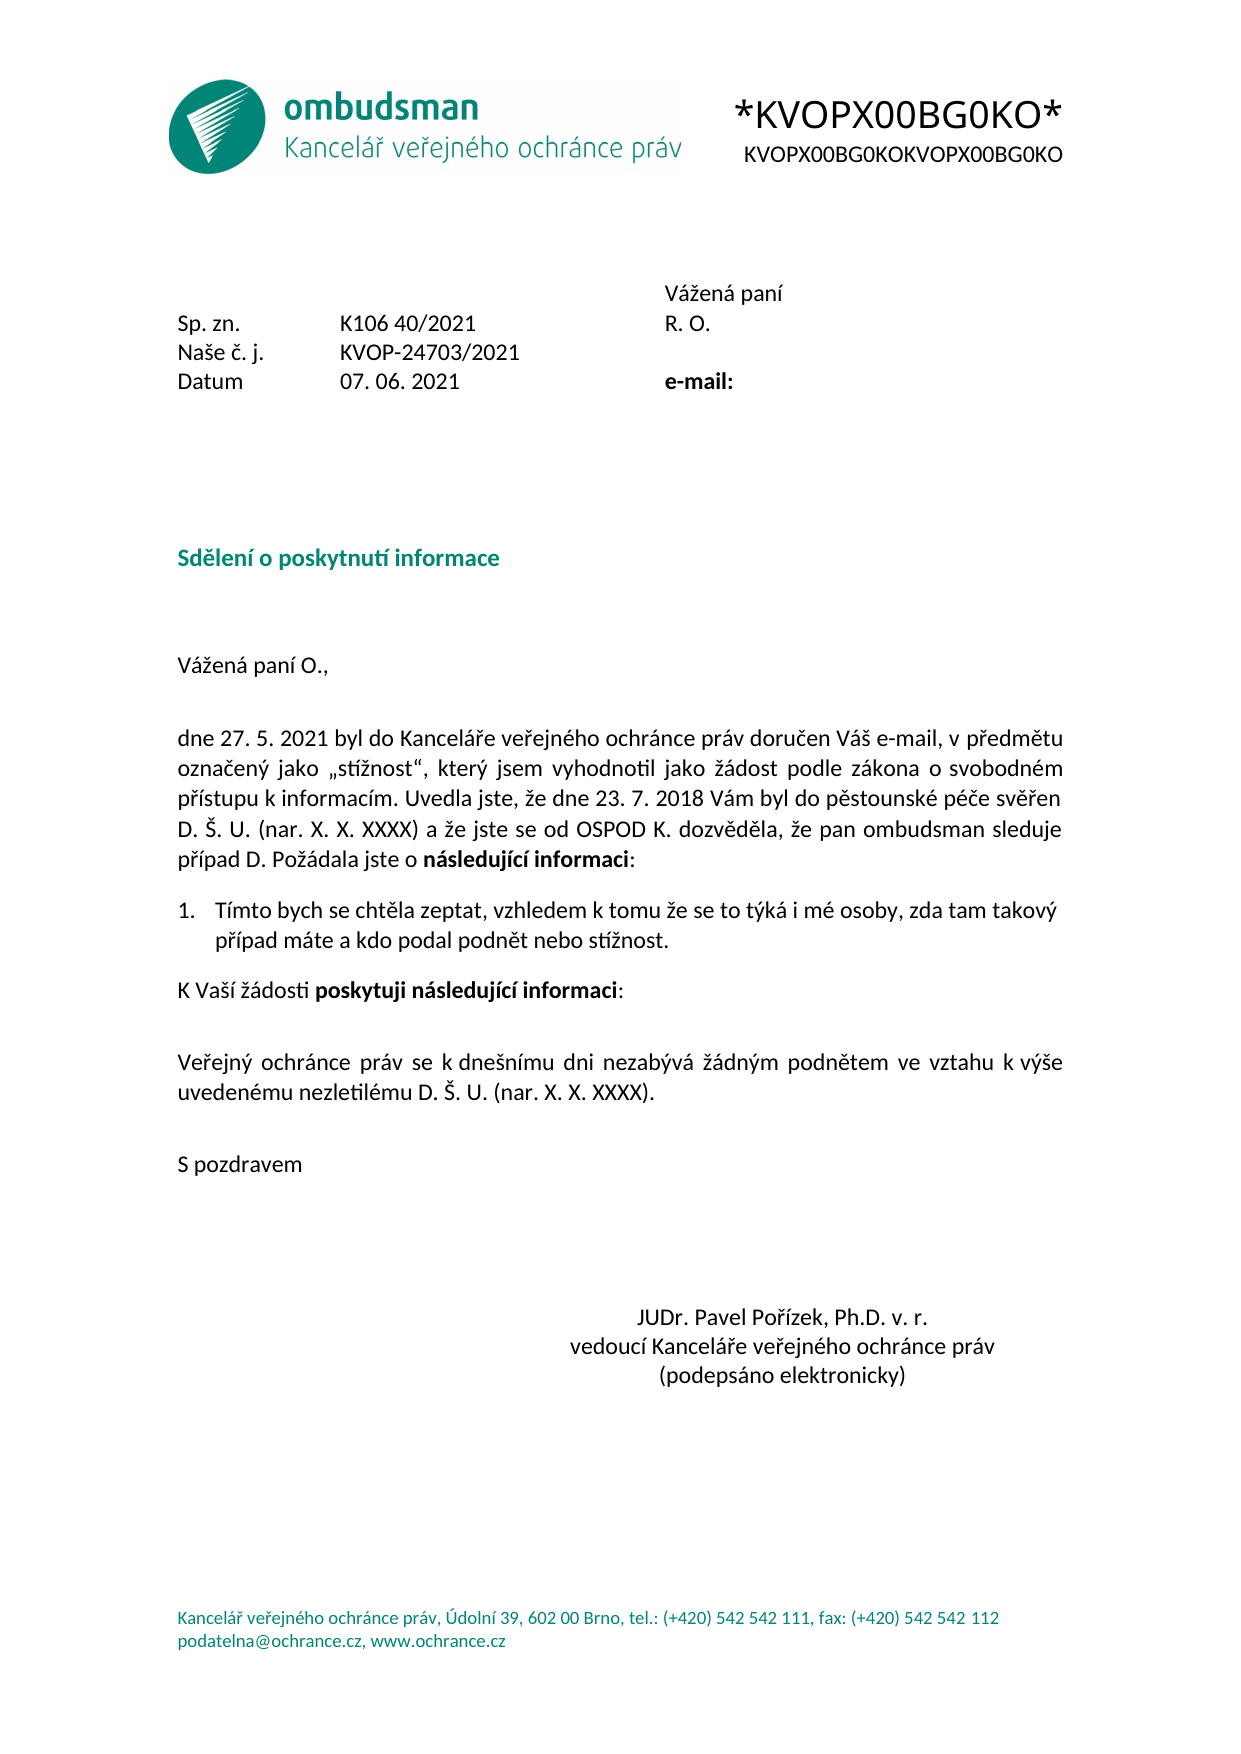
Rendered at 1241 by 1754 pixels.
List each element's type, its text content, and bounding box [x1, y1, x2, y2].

list Tímto bych se chtěla zeptat, vzhledem k tomu že se to týká i mé osoby, zda tam takový případ máte a kdo podal podnět nebo stížnost. [177, 896, 1063, 954]
table_header Vážená paní R. O. e-mail: [665, 220, 1085, 542]
text S pozdravem [177, 1149, 1063, 1179]
text vedoucí Kanceláře veřejného ochránce práv [502, 1331, 1063, 1361]
subtitle Sdělení o poskytnutí informace [177, 542, 1063, 572]
text (podepsáno elektronicky) [502, 1361, 1063, 1390]
table_header Sp. zn. Naše č. j. Datum [177, 220, 340, 542]
text JUDr. Pavel Pořízek, Ph.D. v. r. [502, 1302, 1063, 1331]
text dne 27. 5. 2021 byl do Kanceláře veřejného ochránce práv doručen Váš e-mail, v předmětu označený jako „stížnost“, který jsem vyhodnotil jako žádost podle zákona o svobodném přístupu k informacím. Uvedla jste, že dne 23. 7. 2018 Vám byl do pěstounské péče svěřen D. Š. U. (nar. X. X. XXXX) a že jste se od OSPOD K. dozvěděla, že pan ombudsman sleduje případ D. Požádala jste o následující informaci: [177, 723, 1063, 873]
text Veřejný ochránce práv se k dnešnímu dni nezabývá žádným podnětem ve vztahu k výše uvedenému nezletilému D. Š. U. (nar. X. X. XXXX). [177, 1047, 1063, 1107]
table_header K106 40/2021 KVOP-24703/2021 07. 06. 2021 [340, 220, 664, 542]
text K Vaší žádosti poskytuji následující informaci: [177, 975, 1063, 1004]
text Vážená paní O., [177, 651, 1063, 680]
